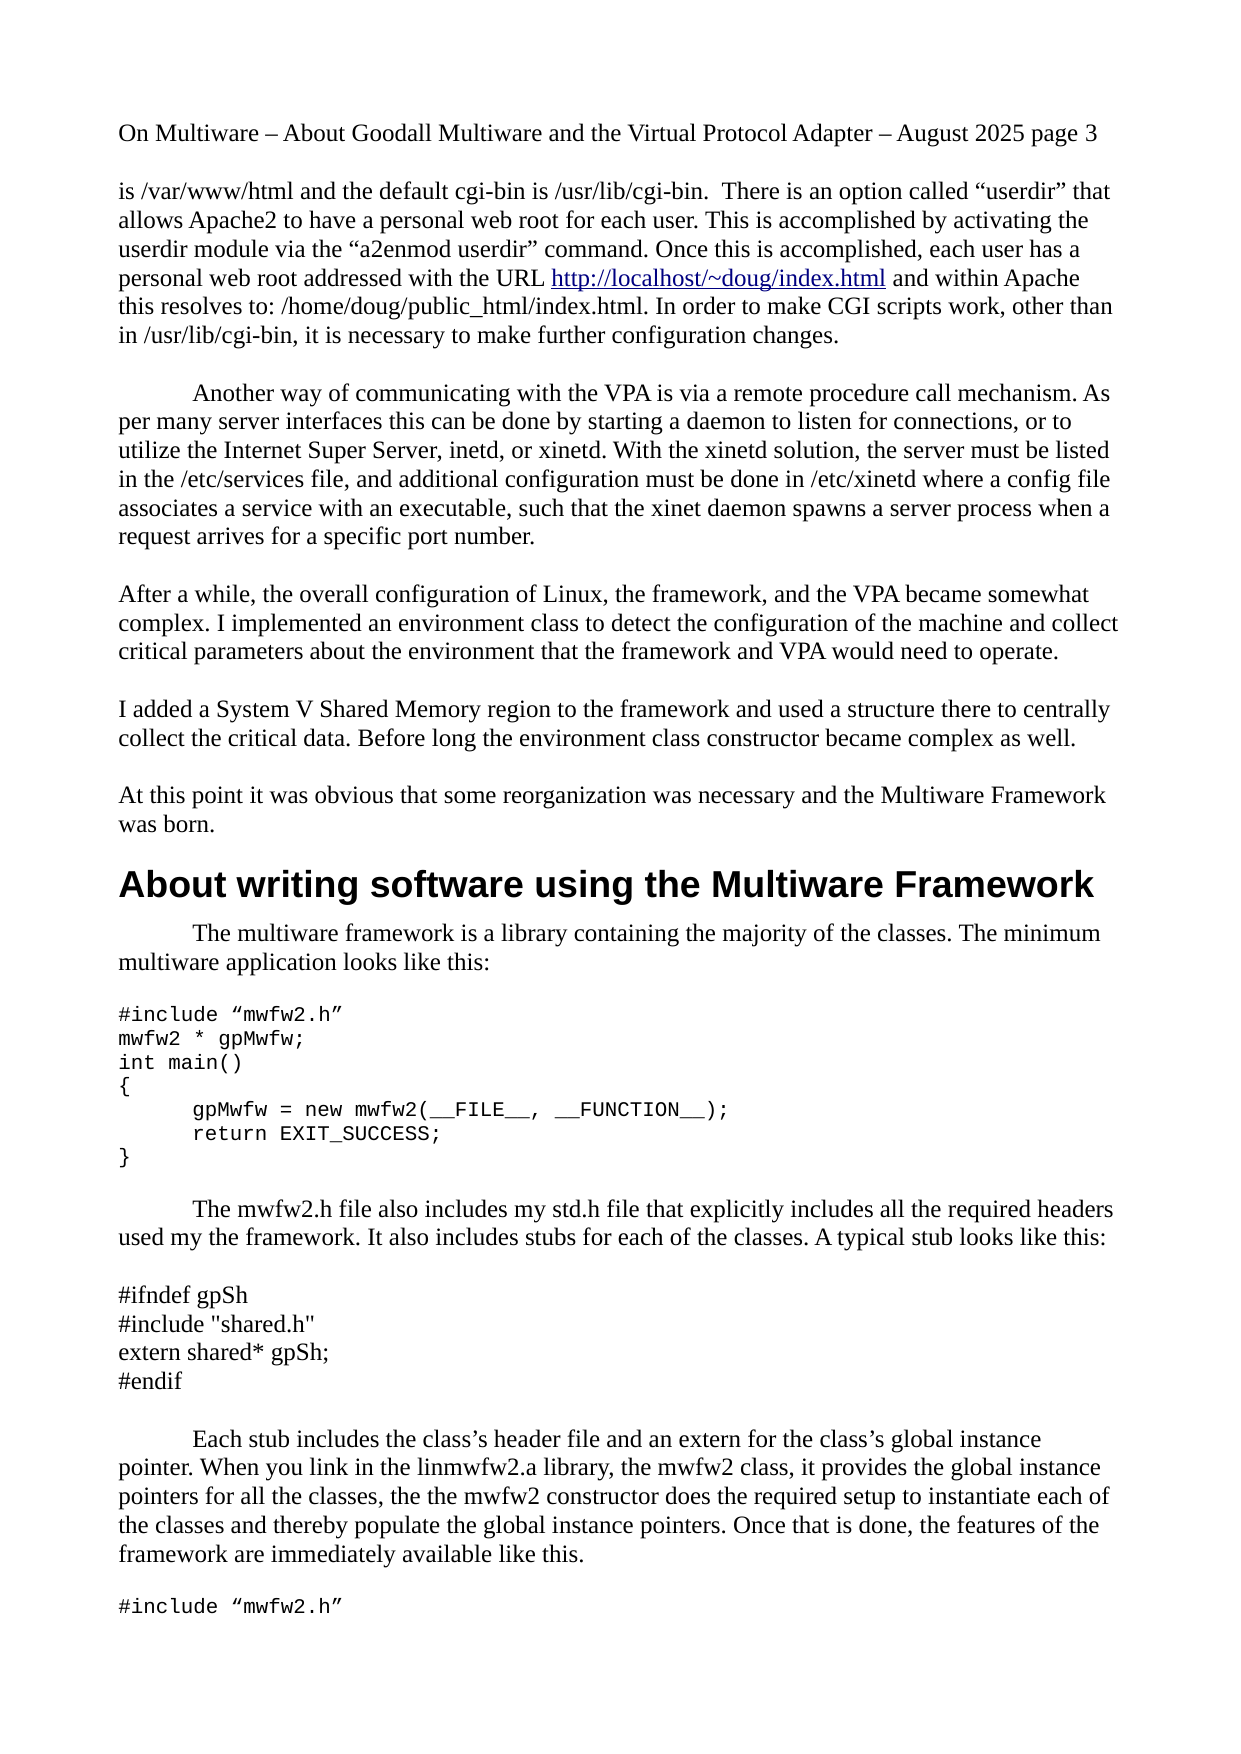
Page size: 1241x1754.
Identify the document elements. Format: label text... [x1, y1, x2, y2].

text Another way of communicating with the VPA is via a remote procedure call mechanism. As per many server interfaces this can be done by starting a daemon to listen for connections, or to utilize the Internet Super Server, inetd, or xinetd. With the xinetd solution, the server must be listed in the /etc/services file, and additional configuration must be done in /etc/xinetd where a config file associates a service with an executable, such that the xinet daemon spawns a server process when a request arrives for a specific port number. [118, 378, 1122, 550]
text At this point it was obvious that some reorganization was necessary and the Multiware Framework was born. [118, 780, 1122, 838]
text #include “mwfw2.h” [118, 1004, 1122, 1028]
text extern shared* gpSh; [118, 1337, 1122, 1366]
text #endif [118, 1366, 1122, 1395]
text After a while, the overall configuration of Linux, the framework, and the VPA became somewhat complex. I implemented an environment class to detect the configuration of the machine and collect critical parameters about the environment that the framework and VPA would need to operate. [118, 579, 1122, 665]
text The mwfw2.h file also includes my std.h file that explicitly includes all the required headers used my the framework. It also includes stubs for each of the classes. A typical stub looks like this: [118, 1194, 1122, 1251]
text #ifndef gpSh [118, 1280, 1122, 1309]
text } [118, 1146, 1122, 1170]
text I added a System V Shared Memory region to the framework and used a structure there to centrally collect the critical data. Before long the environment class constructor became complex as well. [118, 694, 1122, 751]
text The multiware framework is a library containing the majority of the classes. The minimum multiware application looks like this: [118, 918, 1122, 976]
text int main() [118, 1052, 1122, 1075]
text gpMwfw = new mwfw2(__FILE__, __FUNCTION__); [118, 1099, 1122, 1123]
text { [118, 1075, 1122, 1099]
subtitle About writing software using the Multiware Framework [118, 863, 1122, 906]
text #include "shared.h" [118, 1309, 1122, 1337]
text Each stub includes the class’s header file and an extern for the class’s global instance pointer. When you link in the linmwfw2.a library, the mwfw2 class, it provides the global instance pointers for all the classes, the the mwfw2 constructor does the required setup to instantiate each of the classes and thereby populate the global instance pointers. Once that is done, the features of the framework are immediately available like this. [118, 1424, 1122, 1567]
text return EXIT_SUCCESS; [118, 1123, 1122, 1146]
text is /var/www/html and the default cgi-bin is /usr/lib/cgi-bin. There is an option called “userdir” that allows Apache2 to have a personal web root for each user. This is accomplished by activating the userdir module via the “a2enmod userdir” command. Once this is accomplished, each user has a personal web root addressed with the URL http://localhost/~doug/index.html and within Apache this resolves to: /home/doug/public_html/index.html. In order to make CGI scripts work, other than in /usr/lib/cgi-bin, it is necessary to make further configuration changes. [118, 176, 1122, 349]
text mwfw2 * gpMwfw; [118, 1028, 1122, 1052]
text #include “mwfw2.h” [118, 1596, 1122, 1620]
